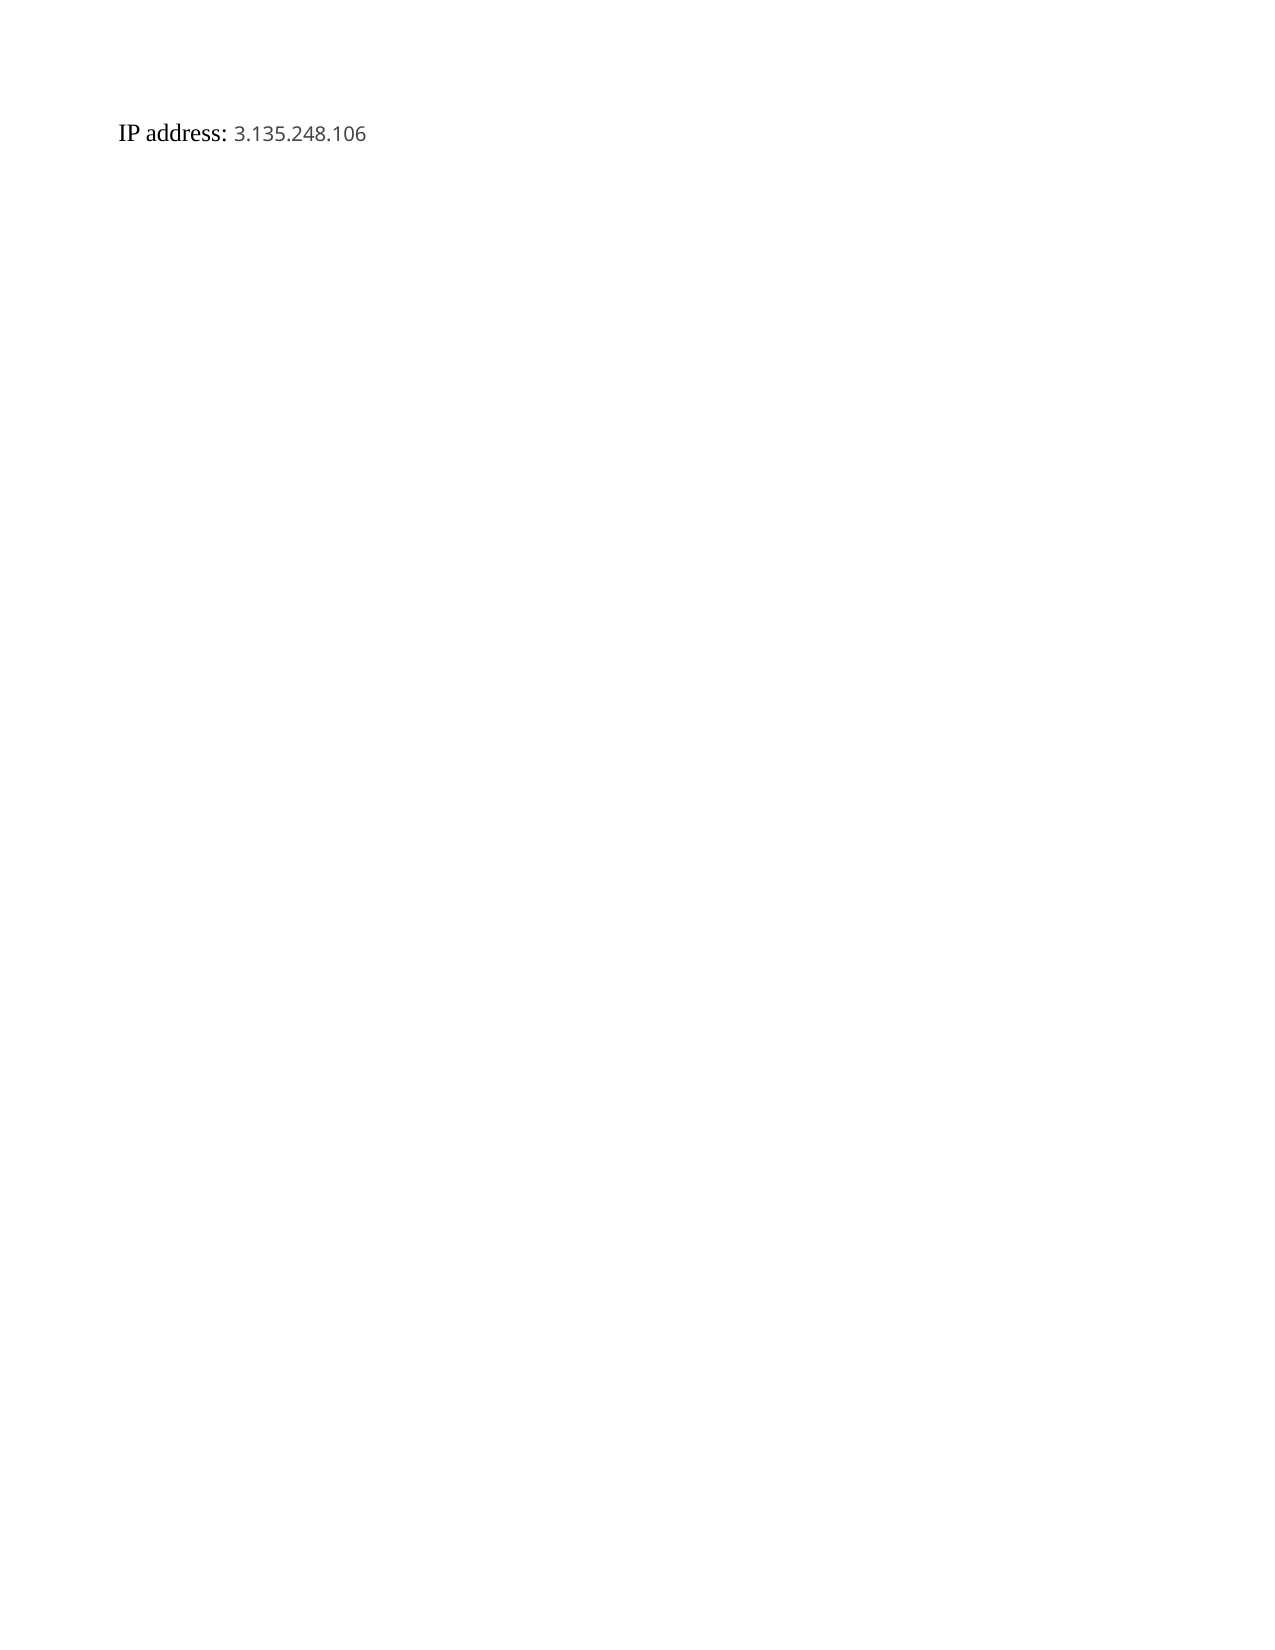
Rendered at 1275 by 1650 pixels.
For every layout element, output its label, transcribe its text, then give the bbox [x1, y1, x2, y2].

text IP address: 3.135.248.106 [118, 118, 1157, 147]
